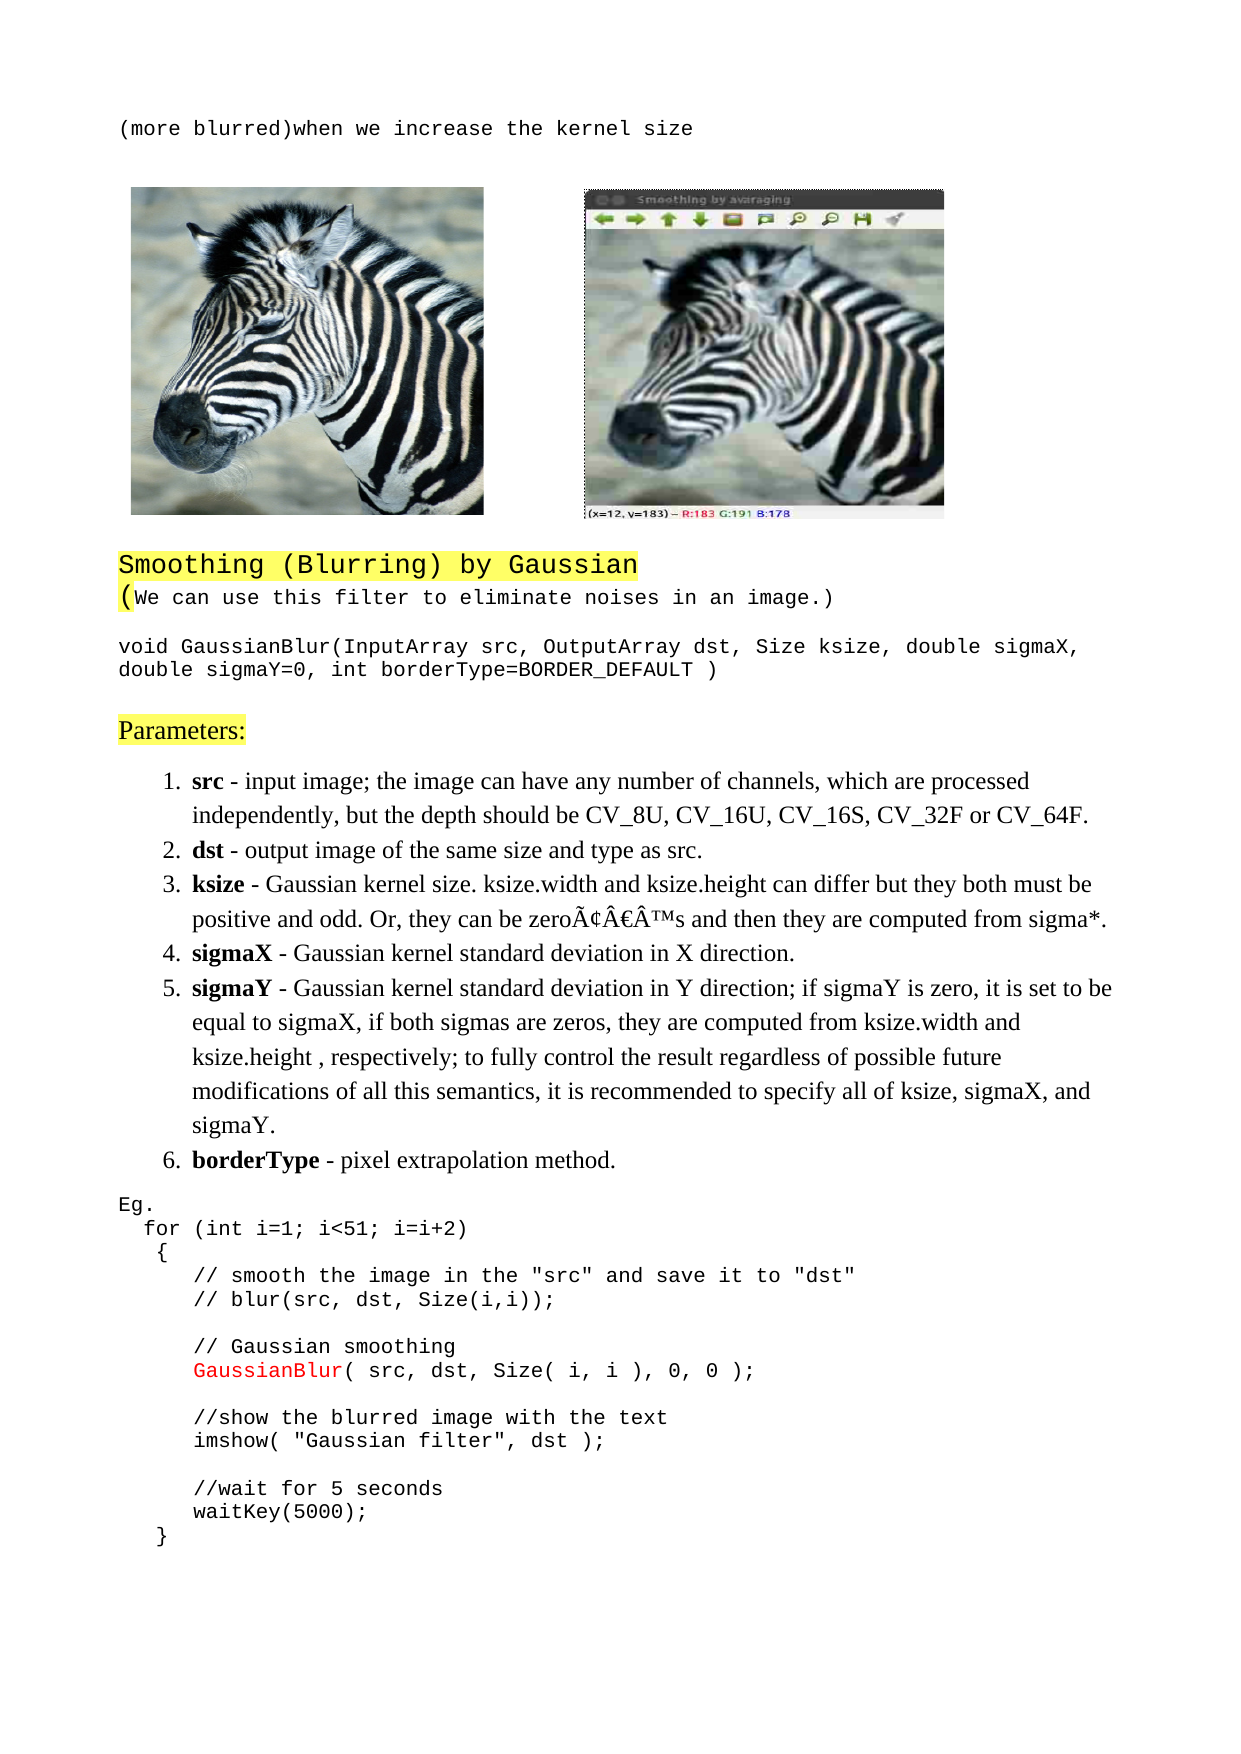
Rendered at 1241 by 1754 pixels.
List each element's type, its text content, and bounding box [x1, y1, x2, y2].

text // Gaussian smoothing [118, 1336, 1122, 1359]
text void GaussianBlur(InputArray src, OutputArray dst, Size ksize, double sigmaX, double sigmaY=0, int borderType=BORDER_DEFAULT ) [118, 636, 1122, 683]
list borderType - pixel extrapolation method. [162, 1145, 1122, 1174]
text // blur(src, dst, Size(i,i)); [118, 1289, 1122, 1312]
list src - input image; the image can have any number of channels, which are processed independently, but the depth should be CV_8U, CV_16U, CV_16S, CV_32F or CV_64F. [162, 766, 1122, 829]
text (We can use this filter to eliminate noises in an image.) [118, 581, 1122, 612]
text for (int i=1; i<51; i=i+2) [118, 1218, 1122, 1241]
text Eg. [118, 1194, 1122, 1218]
text // smooth the image in the "src" and save it to "dst" [118, 1265, 1122, 1289]
text (more blurred)when we increase the kernel size [118, 118, 1122, 142]
text GaussianBlur( src, dst, Size( i, i ), 0, 0 ); [118, 1359, 1122, 1383]
text //wait for 5 seconds [118, 1478, 1122, 1501]
text waitKey(5000); [118, 1501, 1122, 1525]
text imshow( "Gaussian filter", dst ); [118, 1431, 1122, 1454]
list sigmaX - Gaussian kernel standard deviation in X direction. [162, 938, 1122, 967]
text } [118, 1525, 1122, 1549]
text Smoothing (Blurring) by Gaussian [118, 551, 1122, 581]
picture [130, 187, 484, 515]
list dst - output image of the same size and type as src. [162, 835, 1122, 863]
list ksize - Gaussian kernel size. ksize.width and ksize.height can differ but they both must be positive and odd. Or, they can be zeroÃ¢Â€Â™s and then they are computed from sigma*. [162, 869, 1122, 932]
text Parameters: [118, 714, 1122, 745]
text { [118, 1241, 1122, 1265]
text //show the blurred image with the text [118, 1407, 1122, 1431]
picture [580, 189, 945, 519]
list sigmaY - Gaussian kernel standard deviation in Y direction; if sigmaY is zero, it is set to be equal to sigmaX, if both sigmas are zeros, they are computed from ksize.width and ksize.height , respectively; to fully control the result regardless of possible future modifications of all this semantics, it is recommended to specify all of ksize, sigmaX, and sigmaY. [162, 973, 1122, 1139]
